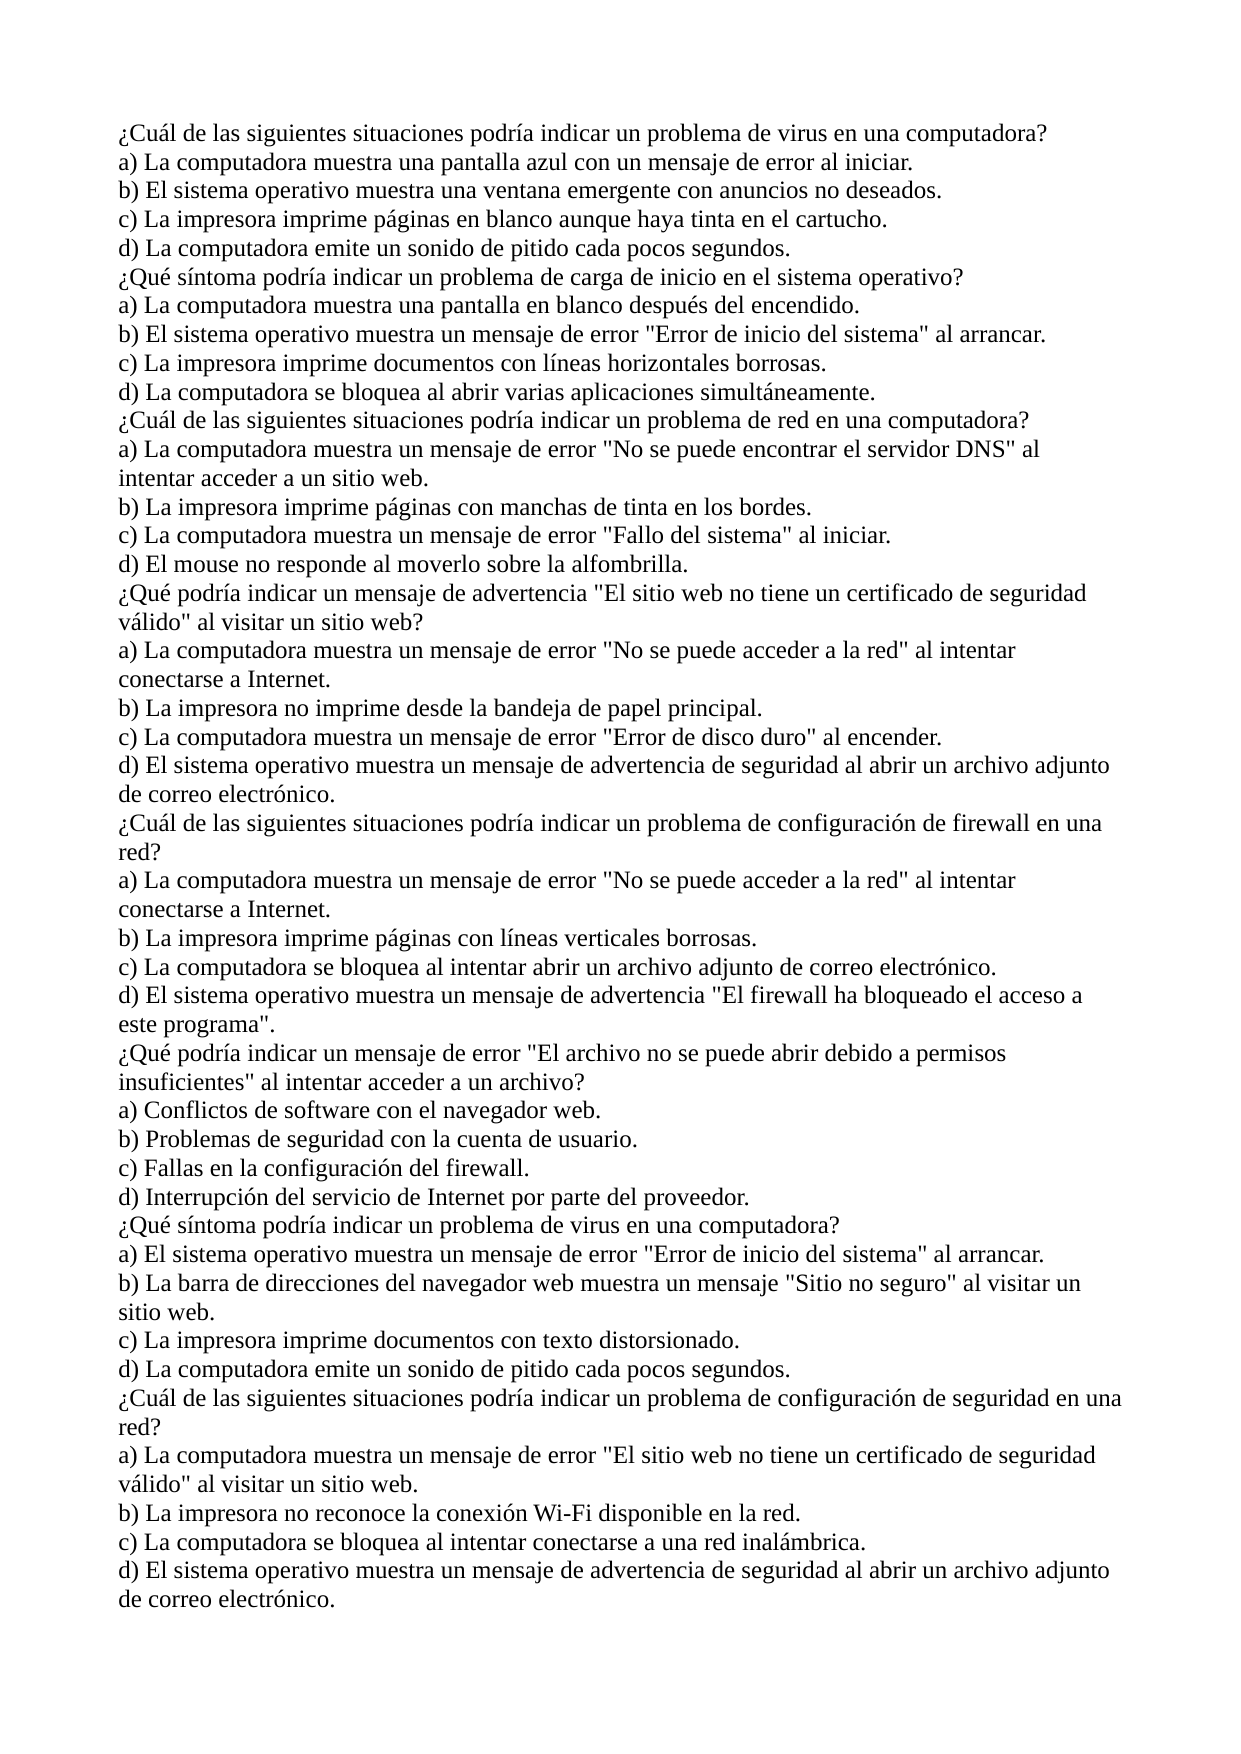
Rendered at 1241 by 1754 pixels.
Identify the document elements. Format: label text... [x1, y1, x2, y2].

text d) La computadora emite un sonido de pitido cada pocos segundos. [118, 233, 1122, 262]
text ¿Cuál de las siguientes situaciones podría indicar un problema de configuración de seguridad en una red? [118, 1383, 1122, 1441]
text ¿Qué síntoma podría indicar un problema de virus en una computadora? [118, 1211, 1122, 1239]
text b) Problemas de seguridad con la cuenta de usuario. [118, 1124, 1122, 1153]
text a) La computadora muestra una pantalla en blanco después del encendido. [118, 291, 1122, 319]
text c) La computadora muestra un mensaje de error "Error de disco duro" al encender. [118, 722, 1122, 751]
text c) La computadora se bloquea al intentar abrir un archivo adjunto de correo electrónico. [118, 952, 1122, 981]
text b) La impresora no reconoce la conexión Wi-Fi disponible en la red. [118, 1498, 1122, 1527]
text a) La computadora muestra un mensaje de error "No se puede encontrar el servidor DNS" al intentar acceder a un sitio web. [118, 434, 1122, 492]
text d) El sistema operativo muestra un mensaje de advertencia "El firewall ha bloqueado el acceso a este programa". [118, 981, 1122, 1038]
text d) El sistema operativo muestra un mensaje de advertencia de seguridad al abrir un archivo adjunto de correo electrónico. [118, 1556, 1122, 1613]
text a) El sistema operativo muestra un mensaje de error "Error de inicio del sistema" al arrancar. [118, 1239, 1122, 1268]
text b) El sistema operativo muestra un mensaje de error "Error de inicio del sistema" al arrancar. [118, 319, 1122, 348]
text a) La computadora muestra un mensaje de error "El sitio web no tiene un certificado de seguridad válido" al visitar un sitio web. [118, 1441, 1122, 1498]
text b) La impresora imprime páginas con líneas verticales borrosas. [118, 923, 1122, 952]
text a) La computadora muestra un mensaje de error "No se puede acceder a la red" al intentar conectarse a Internet. [118, 636, 1122, 693]
text d) La computadora emite un sonido de pitido cada pocos segundos. [118, 1354, 1122, 1383]
text a) La computadora muestra una pantalla azul con un mensaje de error al iniciar. [118, 147, 1122, 176]
text a) Conflictos de software con el navegador web. [118, 1096, 1122, 1124]
text ¿Qué podría indicar un mensaje de error "El archivo no se puede abrir debido a permisos insuficientes" al intentar acceder a un archivo? [118, 1038, 1122, 1096]
text c) La computadora muestra un mensaje de error "Fallo del sistema" al iniciar. [118, 521, 1122, 549]
text d) El sistema operativo muestra un mensaje de advertencia de seguridad al abrir un archivo adjunto de correo electrónico. [118, 751, 1122, 808]
text ¿Cuál de las siguientes situaciones podría indicar un problema de red en una computadora? [118, 406, 1122, 434]
text ¿Qué podría indicar un mensaje de advertencia "El sitio web no tiene un certificado de seguridad válido" al visitar un sitio web? [118, 578, 1122, 636]
text c) La computadora se bloquea al intentar conectarse a una red inalámbrica. [118, 1527, 1122, 1556]
text d) Interrupción del servicio de Internet por parte del proveedor. [118, 1182, 1122, 1211]
text b) La barra de direcciones del navegador web muestra un mensaje "Sitio no seguro" al visitar un sitio web. [118, 1268, 1122, 1326]
text c) La impresora imprime documentos con texto distorsionado. [118, 1326, 1122, 1354]
text b) La impresora imprime páginas con manchas de tinta en los bordes. [118, 492, 1122, 521]
text c) La impresora imprime documentos con líneas horizontales borrosas. [118, 348, 1122, 377]
text c) La impresora imprime páginas en blanco aunque haya tinta en el cartucho. [118, 204, 1122, 233]
text ¿Cuál de las siguientes situaciones podría indicar un problema de configuración de firewall en una red? [118, 808, 1122, 866]
text b) La impresora no imprime desde la bandeja de papel principal. [118, 693, 1122, 722]
text a) La computadora muestra un mensaje de error "No se puede acceder a la red" al intentar conectarse a Internet. [118, 866, 1122, 923]
text ¿Cuál de las siguientes situaciones podría indicar un problema de virus en una computadora? [118, 118, 1122, 147]
text d) La computadora se bloquea al abrir varias aplicaciones simultáneamente. [118, 377, 1122, 406]
text b) El sistema operativo muestra una ventana emergente con anuncios no deseados. [118, 176, 1122, 204]
text d) El mouse no responde al moverlo sobre la alfombrilla. [118, 549, 1122, 578]
text ¿Qué síntoma podría indicar un problema de carga de inicio en el sistema operativo? [118, 262, 1122, 291]
text c) Fallas en la configuración del firewall. [118, 1153, 1122, 1182]
